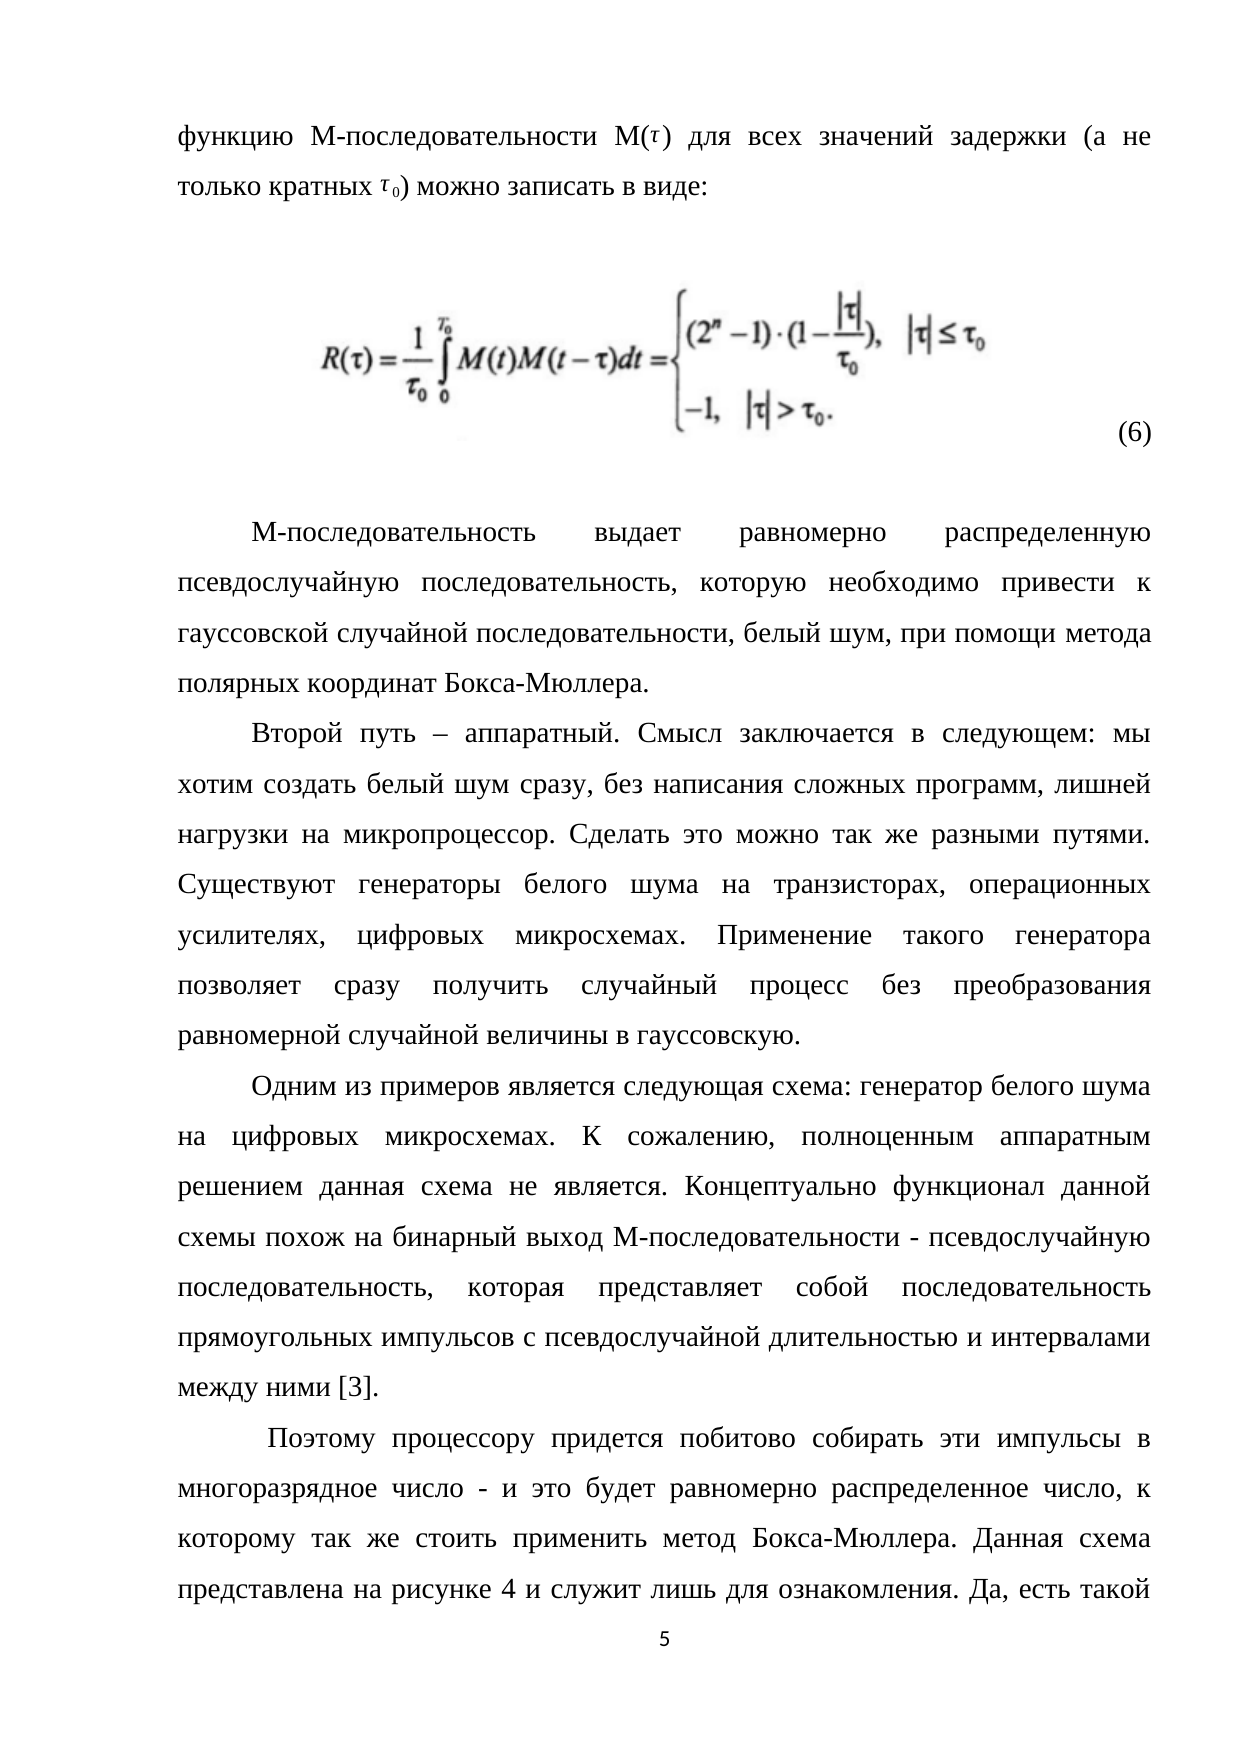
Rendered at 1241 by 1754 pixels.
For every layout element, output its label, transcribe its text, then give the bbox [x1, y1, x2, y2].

list Поэтому процессору придется побитово собирать эти импульсы в многоразрядное число - и это будет равномерно распределенное число, к которому так же стоить применить метод Бокса-Мюллера. Данная схема представлена на рисунке 4 и служит лишь для ознакомления. Да, есть такой [177, 1420, 1152, 1604]
text функцию М-последовательности М() для всех значений задержки (а не только кратных ) можно записать в виде: [177, 118, 1152, 202]
text М-последовательность выдает равномерно распределенную псевдослучайную последовательность, которую необходимо привести к гауссовской случайной последовательности, белый шум, при помощи метода полярных координат Бокса-Мюллера. [177, 514, 1152, 699]
text (6) [177, 269, 1152, 447]
list Одним из примеров является следующая схема: генератор белого шума на цифровых микросхемах. К сожалению, полноценным аппаратным решением данная схема не является. Концептуально функционал данной схемы похож на бинарный выход M-последовательности - псевдослучайную последовательность, которая представляет собой последовательность прямоугольных импульсов с псевдослучайной длительностью и интервалами между ними [3]. [177, 1068, 1152, 1403]
picture [301, 269, 1002, 441]
list Второй путь – аппаратный. Смысл заключается в следующем: мы хотим создать белый шум сразу, без написания сложных программ, лишней нагрузки на микропроцессор. Сделать это можно так же разными путями. Существуют генераторы белого шума на транзисторах, операционных усилителях, цифровых микросхемах. Применение такого генератора позволяет сразу получить случайный процесс без преобразования равномерной случайной величины в гауссовскую. [177, 716, 1152, 1051]
